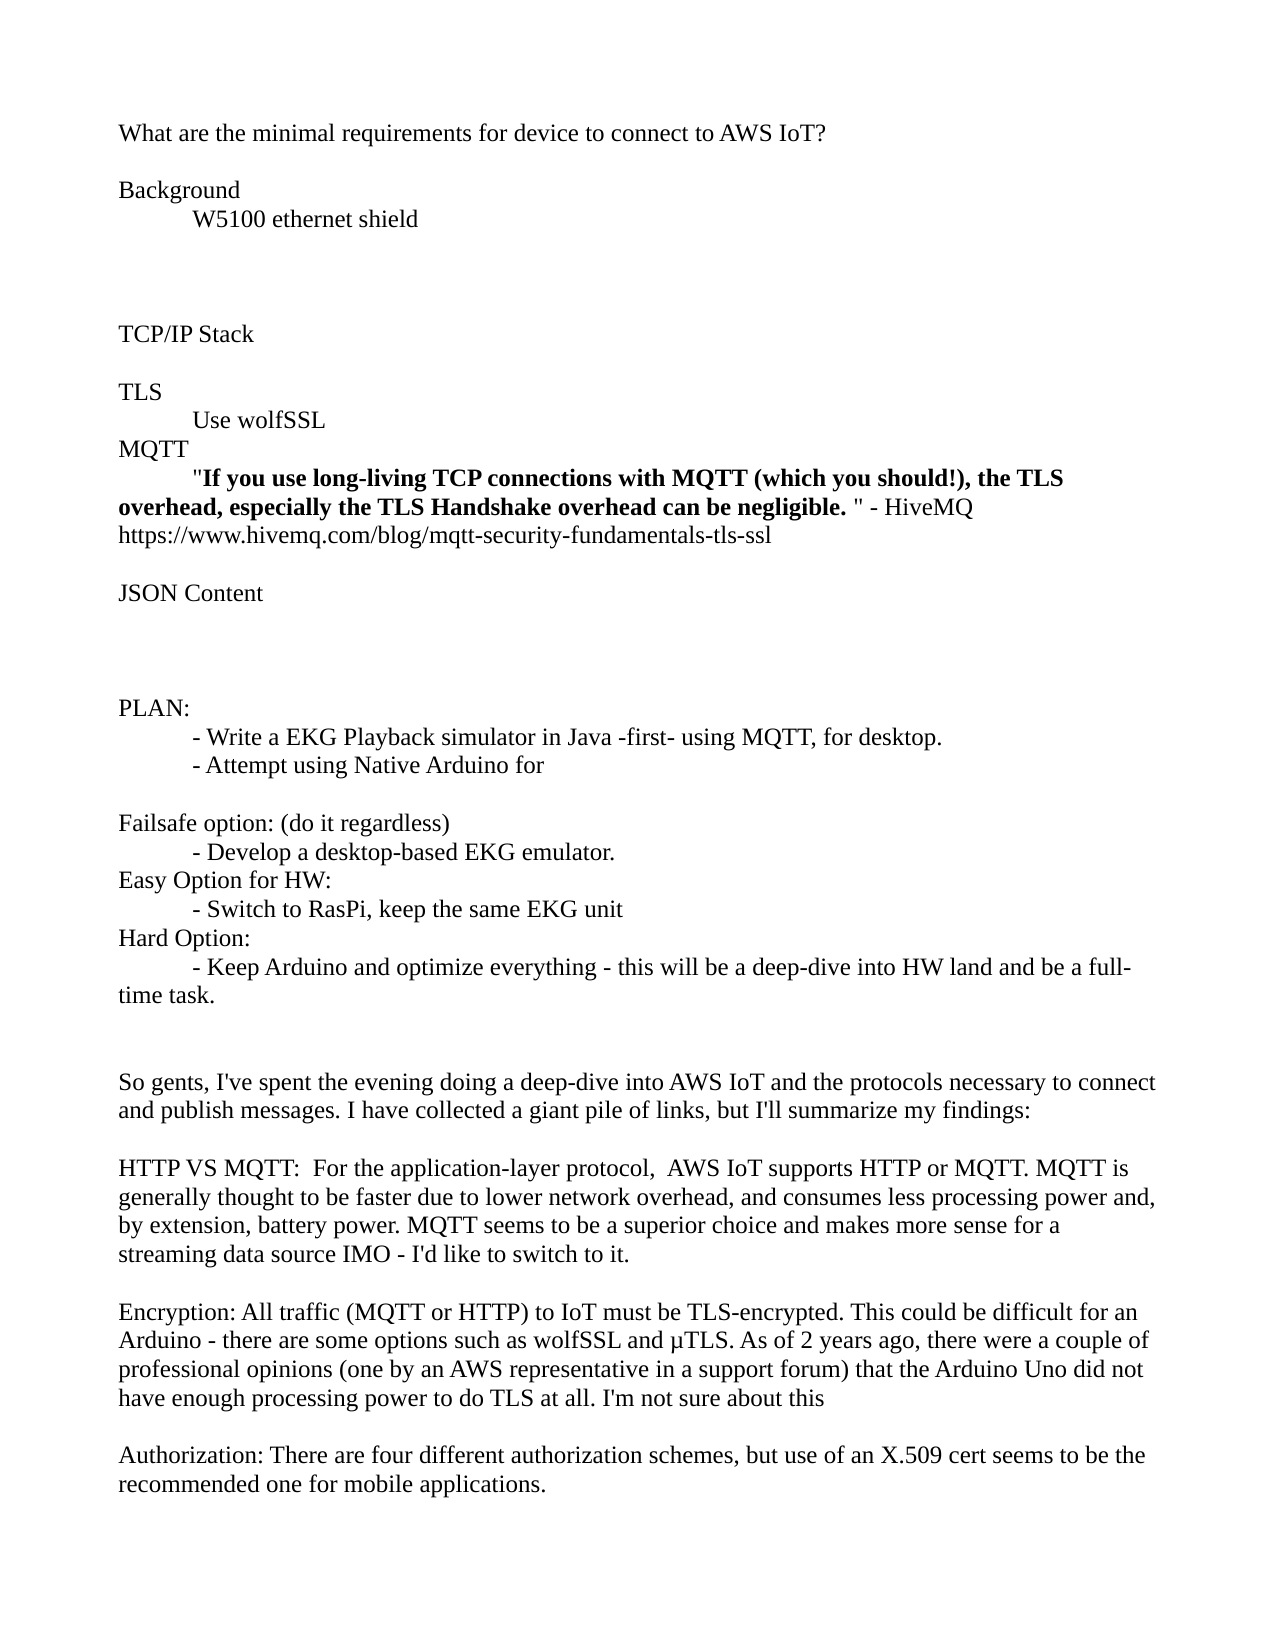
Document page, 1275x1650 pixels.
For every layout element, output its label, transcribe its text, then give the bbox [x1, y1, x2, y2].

text Failsafe option: (do it regardless) [118, 808, 1157, 837]
text Encryption: All traffic (MQTT or HTTP) to IoT must be TLS-encrypted. This could be difficult for an Arduino - there are some options such as wolfSSL and µTLS. As of 2 years ago, there were a couple of professional opinions (one by an AWS representative in a support forum) that the Arduino Uno did not have enough processing power to do TLS at all. I'm not sure about this [118, 1297, 1157, 1412]
text PLAN: [118, 693, 1157, 722]
text Use wolfSSL [118, 406, 1157, 434]
text JSON Content [118, 578, 1157, 607]
text Easy Option for HW: [118, 866, 1157, 894]
text "If you use long-living TCP connections with MQTT (which you should!), the TLS overhead, especially the TLS Handshake overhead can be negligible. " - HiveMQ [118, 463, 1157, 521]
text What are the minimal requirements for device to connect to AWS IoT? [118, 118, 1157, 147]
text So gents, I've spent the evening doing a deep-dive into AWS IoT and the protocols necessary to connect and publish messages. I have collected a giant pile of links, but I'll summarize my findings: [118, 1067, 1157, 1124]
text - Switch to RasPi, keep the same EKG unit [118, 894, 1157, 923]
text HTTP VS MQTT: For the application-layer protocol, AWS IoT supports HTTP or MQTT. MQTT is generally thought to be faster due to lower network overhead, and consumes less processing power and, by extension, battery power. MQTT seems to be a superior choice and makes more sense for a streaming data source IMO - I'd like to switch to it. [118, 1153, 1157, 1268]
text - Keep Arduino and optimize everything - this will be a deep-dive into HW land and be a full-time task. [118, 952, 1157, 1009]
text - Write a EKG Playback simulator in Java -first- using MQTT, for desktop. [118, 722, 1157, 751]
text https://www.hivemq.com/blog/mqtt-security-fundamentals-tls-ssl [118, 521, 1157, 549]
text Authorization: There are four different authorization schemes, but use of an X.509 cert seems to be the recommended one for mobile applications. [118, 1441, 1157, 1498]
text Hard Option: [118, 923, 1157, 952]
text - Attempt using Native Arduino for [118, 751, 1157, 779]
text TCP/IP Stack [118, 319, 1157, 348]
text Background [118, 176, 1157, 204]
text W5100 ethernet shield [118, 204, 1157, 233]
text TLS [118, 377, 1157, 406]
text MQTT [118, 434, 1157, 463]
text - Develop a desktop-based EKG emulator. [118, 837, 1157, 866]
